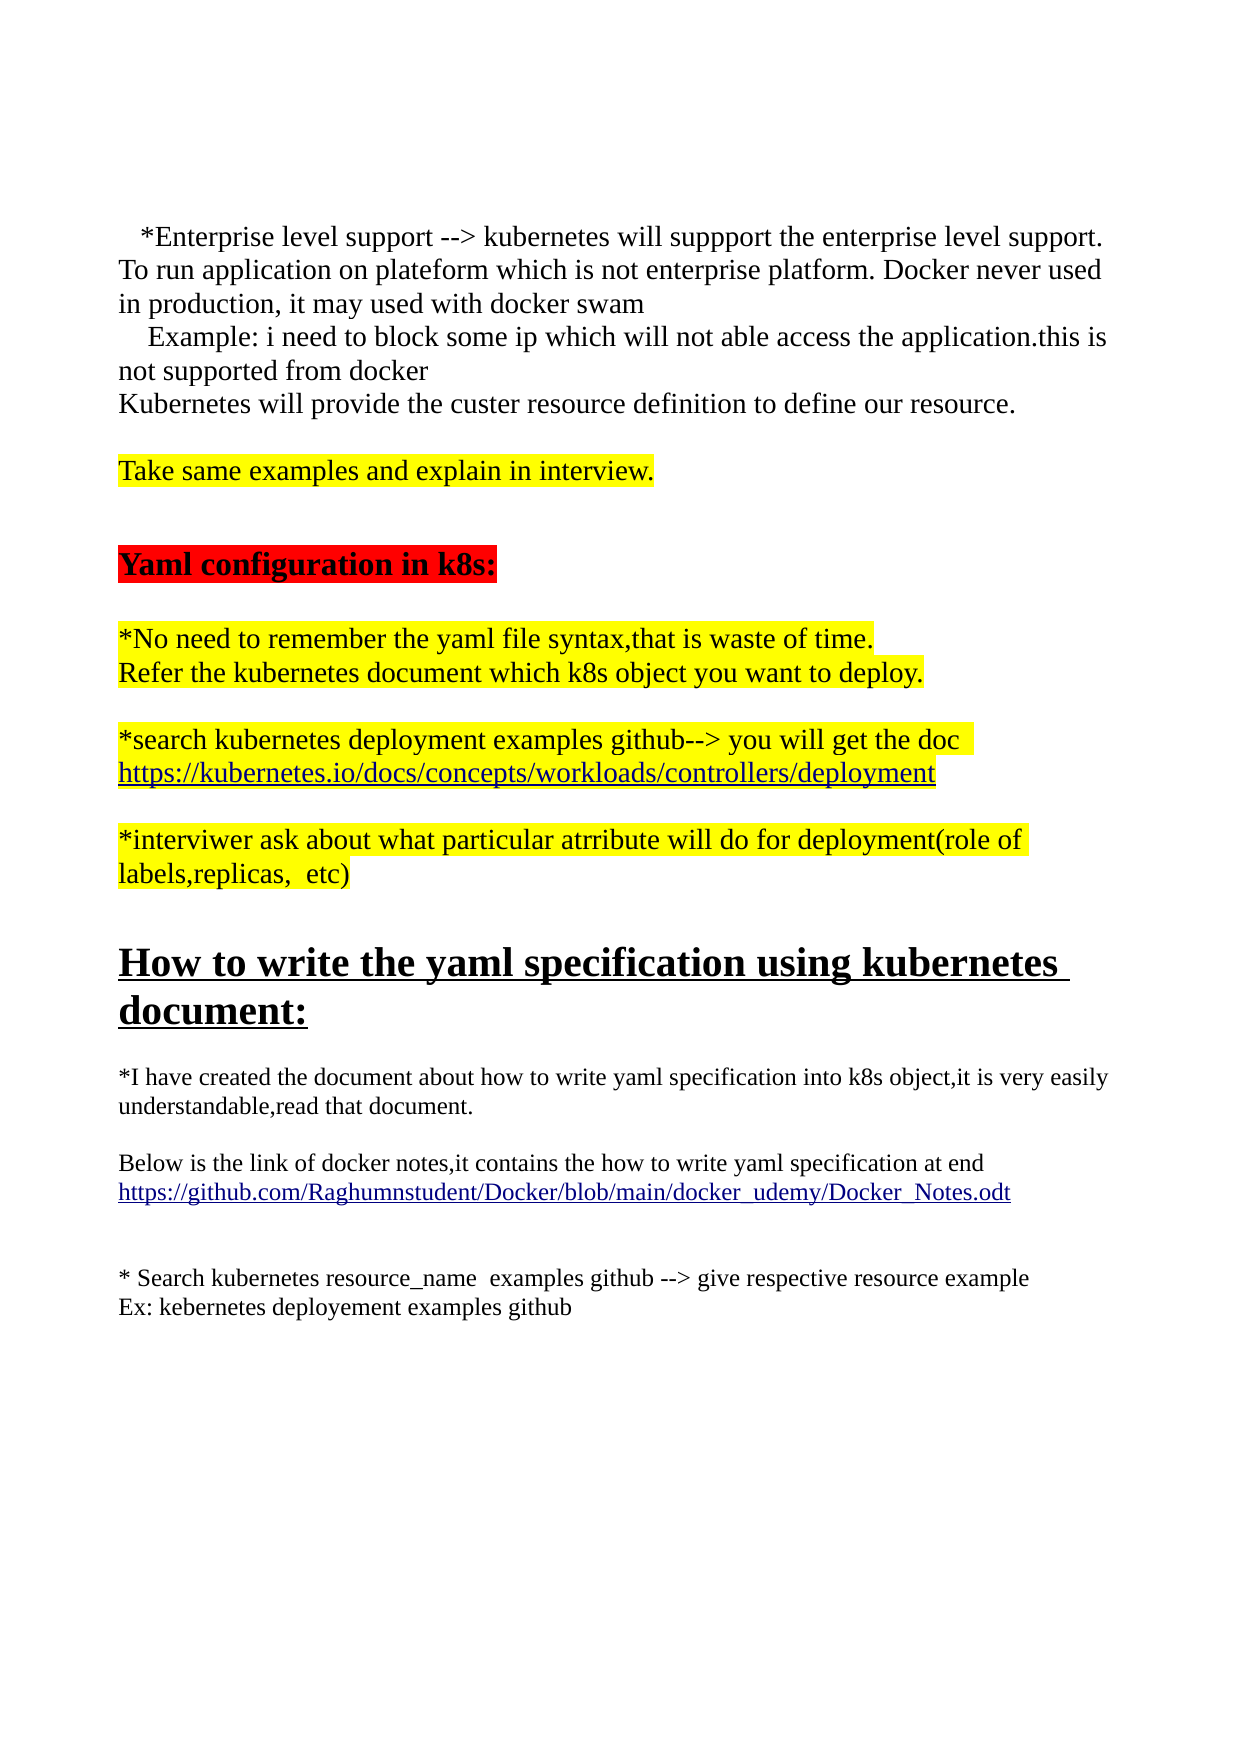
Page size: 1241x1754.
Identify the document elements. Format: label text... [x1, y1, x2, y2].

text Ex: kebernetes deployement examples github [118, 1292, 1122, 1321]
text Take same examples and explain in interview. [118, 453, 1122, 487]
text Kubernetes will provide the custer resource definition to define our resource. [118, 386, 1122, 420]
text *Enterprise level support --> kubernetes will suppport the enterprise level support. [118, 219, 1122, 252]
text https://github.com/Raghumnstudent/Docker/blob/main/docker_udemy/Docker_Notes.odt [118, 1177, 1122, 1206]
text Refer the kubernetes document which k8s object you want to deploy. [118, 655, 1122, 688]
text *I have created the document about how to write yaml specification into k8s object,it is very easily understandable,read that document. [118, 1062, 1122, 1119]
text * Search kubernetes resource_name examples github --> give respective resource example [118, 1263, 1122, 1292]
text *search kubernetes deployment examples github--> you will get the doc https://kubernetes.io/docs/concepts/workloads/controllers/deployment [118, 722, 1122, 789]
text *interviwer ask about what particular atrribute will do for deployment(role of labels,replicas, etc) [118, 822, 1122, 889]
text How to write the yaml specification using kubernetes document: [118, 937, 1122, 1033]
text Below is the link of docker notes,it contains the how to write yaml specification at end [118, 1148, 1122, 1177]
text To run application on plateform which is not enterprise platform. Docker never used in production, it may used with docker swam [118, 252, 1122, 319]
text Yaml configuration in k8s: [118, 544, 1122, 583]
text *No need to remember the yaml file syntax,that is waste of time. [118, 621, 1122, 655]
text Example: i need to block some ip which will not able access the application.this is not supported from docker [118, 319, 1122, 386]
